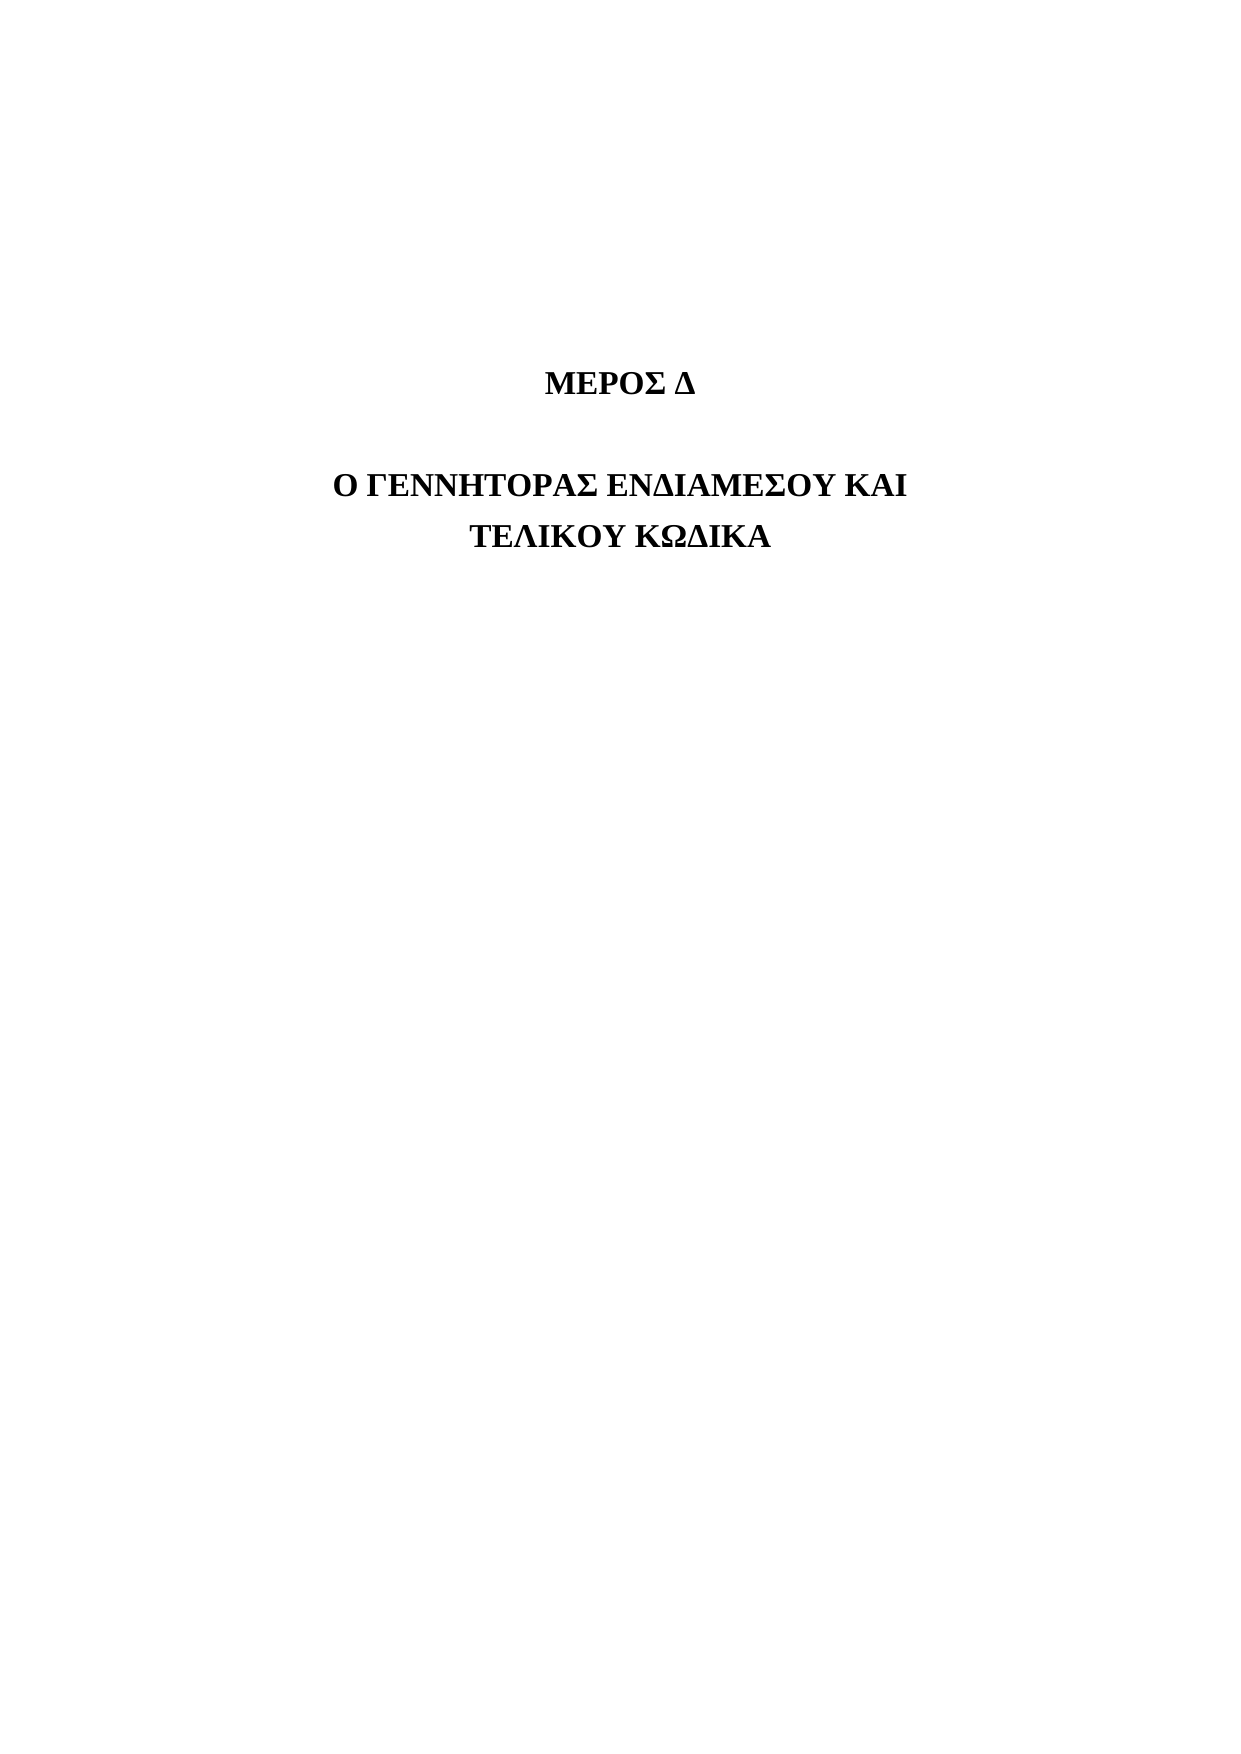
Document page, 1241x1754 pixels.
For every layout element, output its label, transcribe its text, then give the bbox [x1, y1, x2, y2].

text ΤΕΛΙΚΟΥ ΚΩΔΙΚΑ [177, 516, 1063, 554]
text ΜΕΡΟΣ Δ [177, 363, 1063, 402]
text Ο ΓΕΝΝΗΤΟΡΑΣ ΕΝΔΙΑΜΕΣΟΥ ΚΑΙ [177, 465, 1063, 503]
